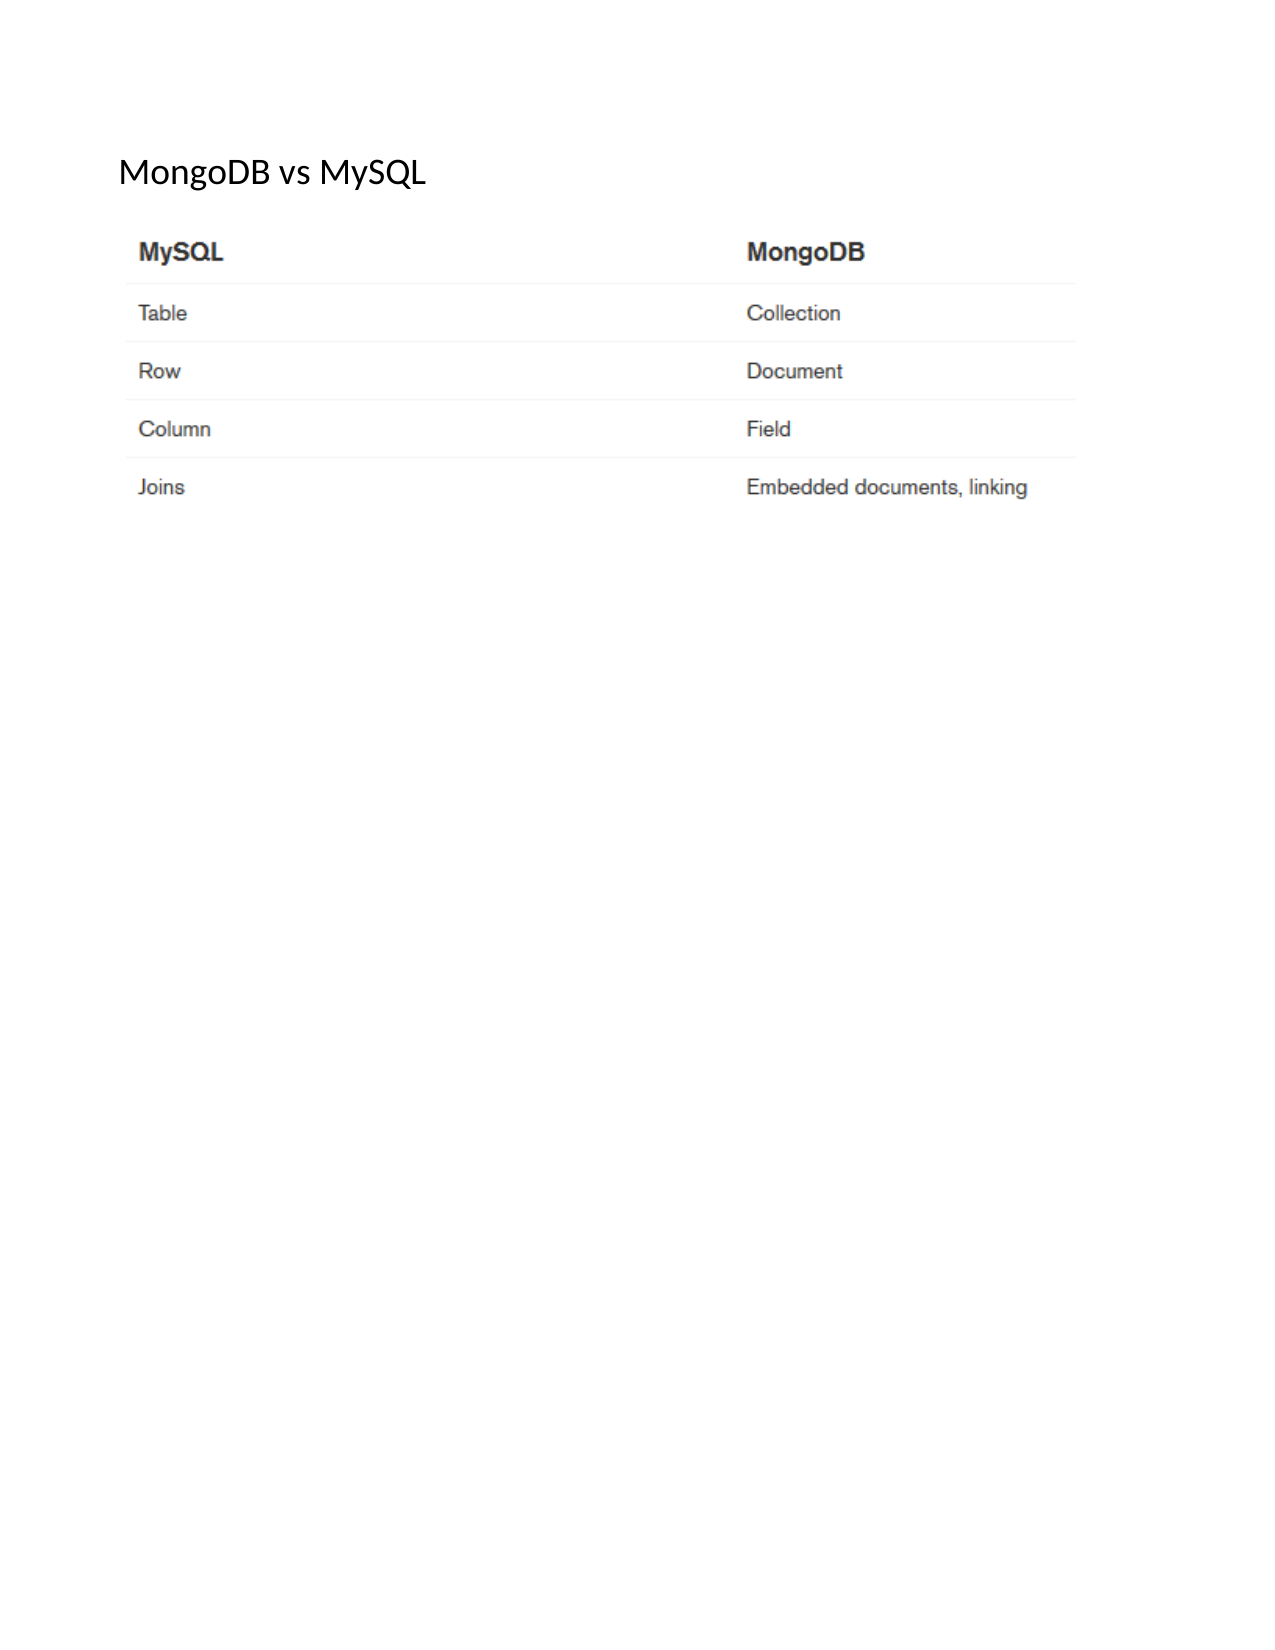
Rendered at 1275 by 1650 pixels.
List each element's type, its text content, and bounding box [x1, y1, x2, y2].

text MongoDB vs MySQL [118, 148, 1157, 193]
